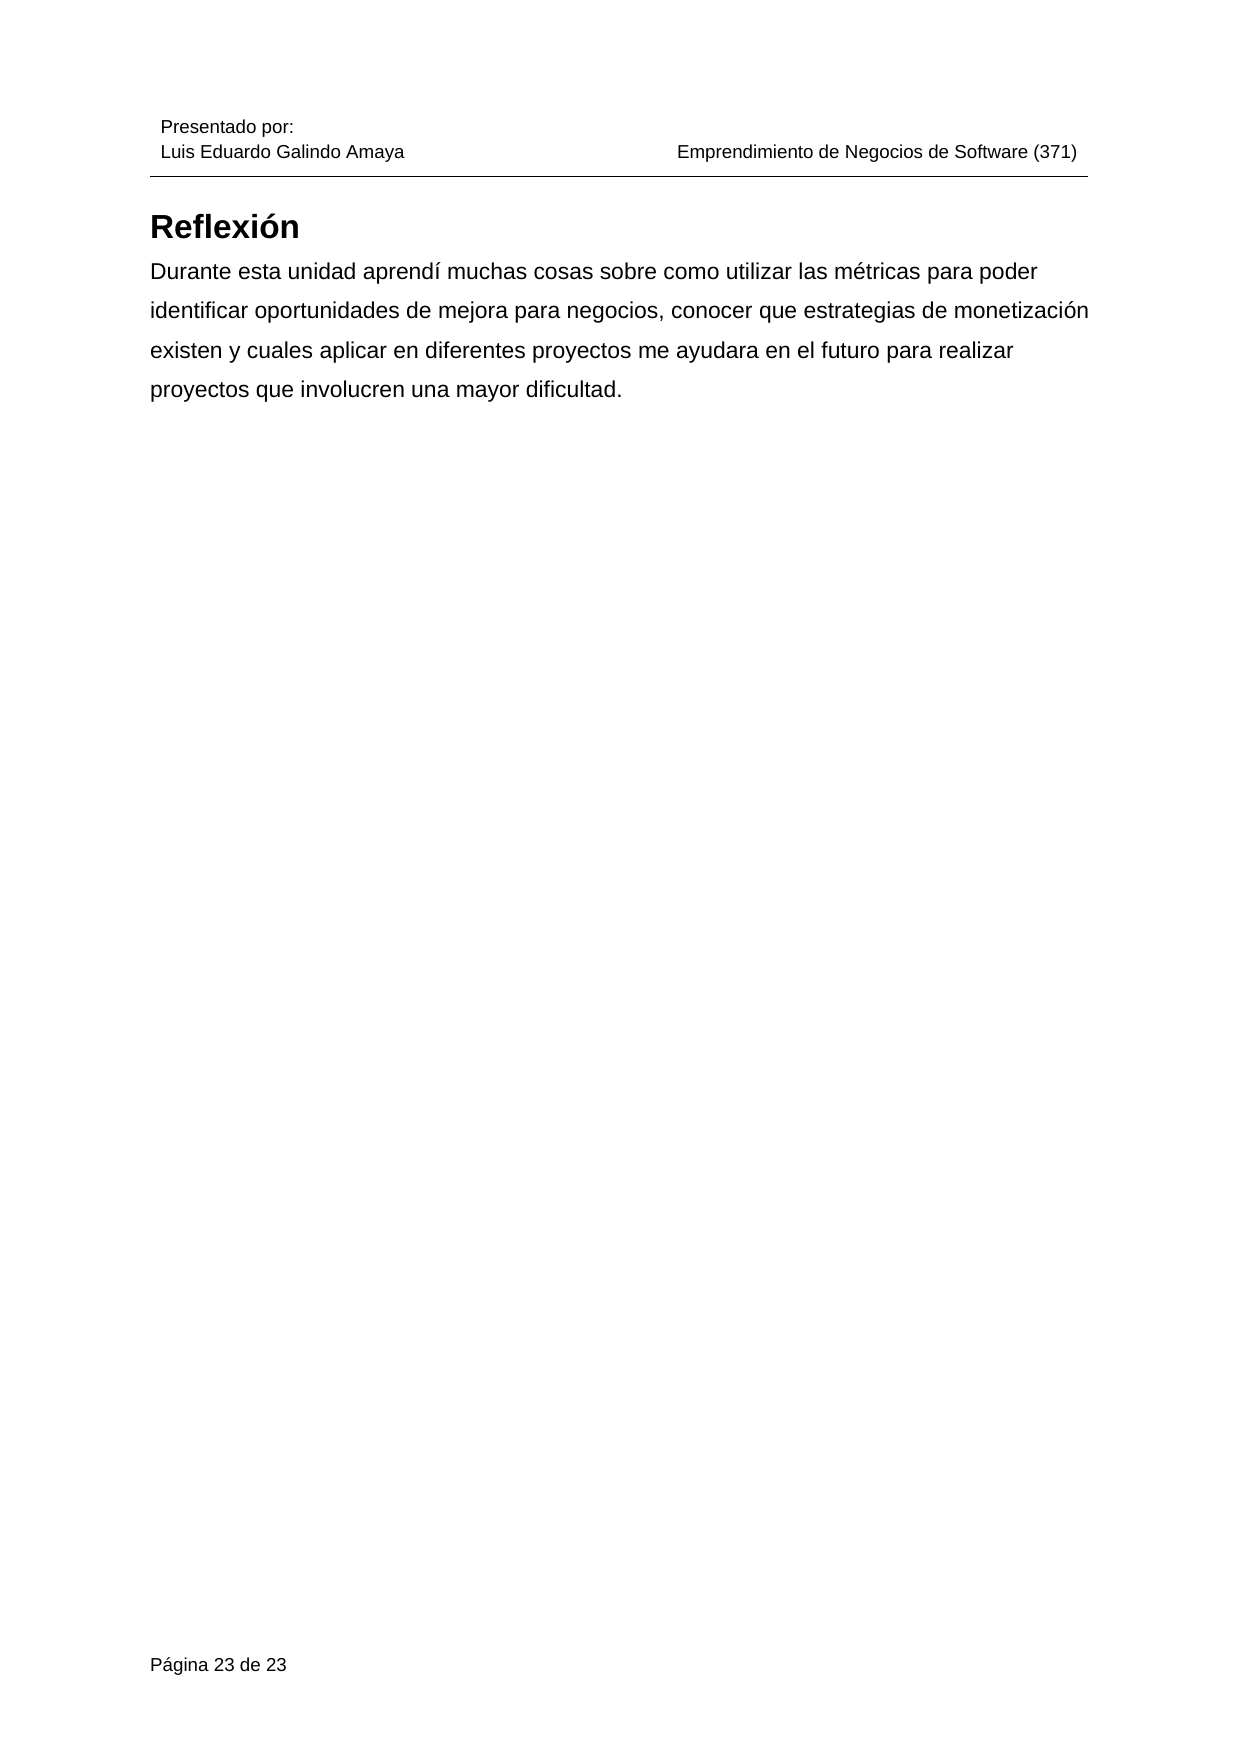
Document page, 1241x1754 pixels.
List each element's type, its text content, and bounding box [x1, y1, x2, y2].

text Durante esta unidad aprendí muchas cosas sobre como utilizar las métricas para poder identificar oportunidades de mejora para negocios, conocer que estrategias de monetización existen y cuales aplicar en diferentes proyectos me ayudara en el futuro para realizar proyectos que involucren una mayor dificultad. [150, 258, 1090, 403]
subtitle Reflexión [150, 207, 1090, 245]
